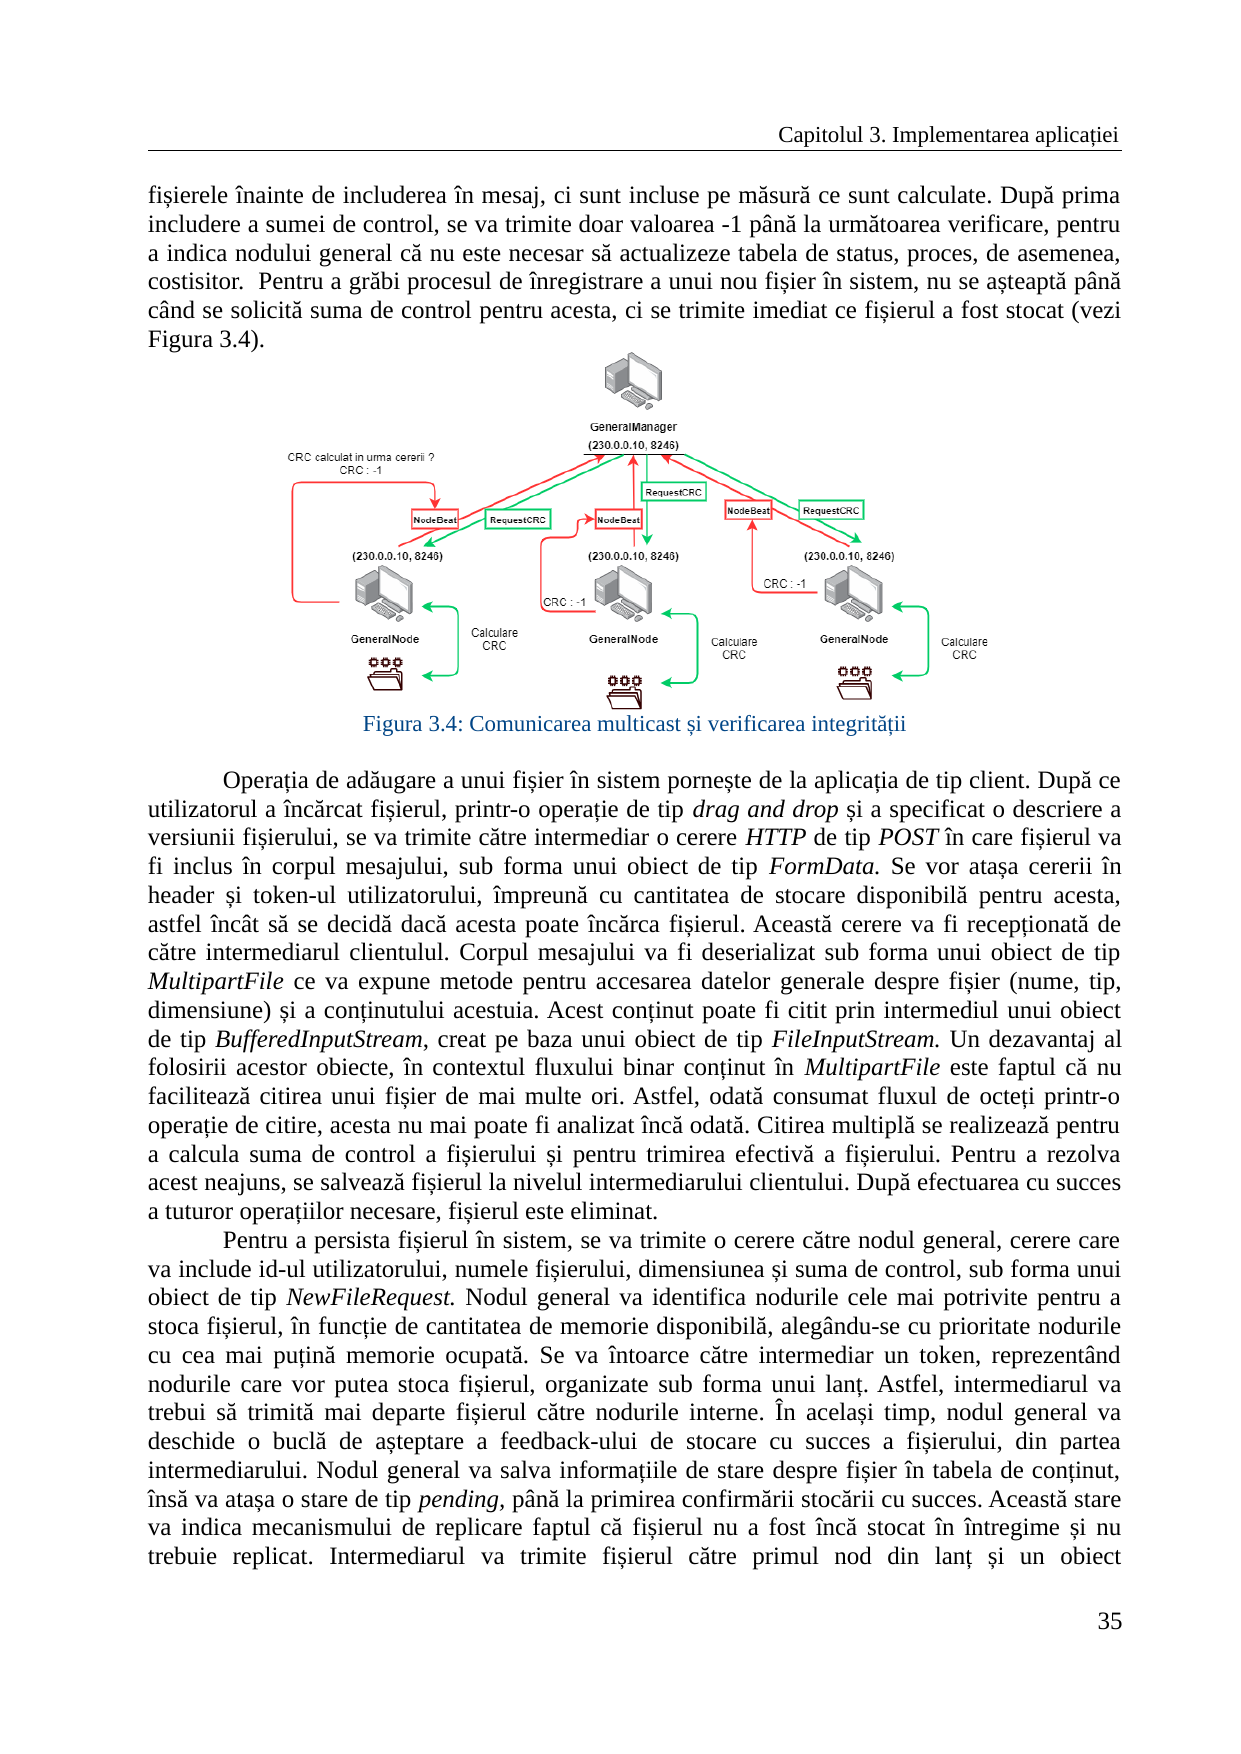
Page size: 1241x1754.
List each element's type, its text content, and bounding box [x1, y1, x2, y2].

picture [282, 352, 988, 710]
text fișierele înainte de includerea în mesaj, ci sunt incluse pe măsură ce sunt calculate. După prima includere a sumei de control, se va trimite doar valoarea -1 până la următoarea verificare, pentru a indica nodului general că nu este necesar să actualizeze tabela de status, proces, de asemenea, costisitor. Pentru a grăbi procesul de înregistrare a unui nou fișier în sistem, nu se așteaptă până când se solicită suma de control pentru acesta, ci se trimite imediat ce fișierul a fost stocat (vezi Figura 3.4). [148, 180, 1122, 353]
text Operația de adăugare a unui fișier în sistem pornește de la aplicația de tip client. După ce utilizatorul a încărcat fișierul, printr-o operație de tip drag and drop și a specificat o descriere a versiunii fișierului, se va trimite către intermediar o cerere HTTP de tip POST în care fișierul va fi inclus în corpul mesajului, sub forma unui obiect de tip FormData. Se vor atașa cererii în header și token-ul utilizatorului, împreună cu cantitatea de stocare disponibilă pentru acesta, astfel încât să se decidă dacă acesta poate încărca fișierul. Această cerere va fi recepționată de către intermediarul clientulul. Corpul mesajului va fi deserializat sub forma unui obiect de tip MultipartFile ce va expune metode pentru accesarea datelor generale despre fișier (nume, tip, dimensiune) și a conținutului acestuia. Acest conținut poate fi citit prin intermediul unui obiect de tip BufferedInputStream, creat pe baza unui obiect de tip FileInputStream. Un dezavantaj al folosirii acestor obiecte, în contextul fluxului binar conținut în MultipartFile este faptul că nu facilitează citirea unui fișier de mai multe ori. Astfel, odată consumat fluxul de octeți printr-o operație de citire, acesta nu mai poate fi analizat încă odată. Citirea multiplă se realizează pentru a calcula suma de control a fișierului și pentru trimirea efectivă a fișierului. Pentru a rezolva acest neajuns, se salvează fișierul la nivelul intermediarului clientului. După efectuarea cu succes a tuturor operațiilor necesare, fișierul este eliminat. [148, 765, 1122, 1225]
text Figura 3.4: Comunicarea multicast și verificarea integrității [282, 710, 987, 736]
text Pentru a persista fișierul în sistem, se va trimite o cerere către nodul general, cerere care va include id-ul utilizatorului, numele fișierului, dimensiunea și suma de control, sub forma unui obiect de tip NewFileRequest. Nodul general va identifica nodurile cele mai potrivite pentru a stoca fișierul, în funcție de cantitatea de memorie disponibilă, alegându-se cu prioritate nodurile cu cea mai puțină memorie ocupată. Se va întoarce către intermediar un token, reprezentând nodurile care vor putea stoca fișierul, organizate sub forma unui lanț. Astfel, intermediarul va trebui să trimită mai departe fișierul către nodurile interne. În același timp, nodul general va deschide o buclă de așteptare a feedback-ului de stocare cu succes a fișierului, din partea intermediarului. Nodul general va salva informațiile de stare despre fișier în tabela de conținut, însă va atașa o stare de tip pending, până la primirea confirmării stocării cu succes. Această stare va indica mecanismului de replicare faptul că fișierul nu a fost încă stocat în întregime și nu trebuie replicat. Intermediarul va trimite fișierul către primul nod din lanț și un obiect [148, 1225, 1122, 1570]
